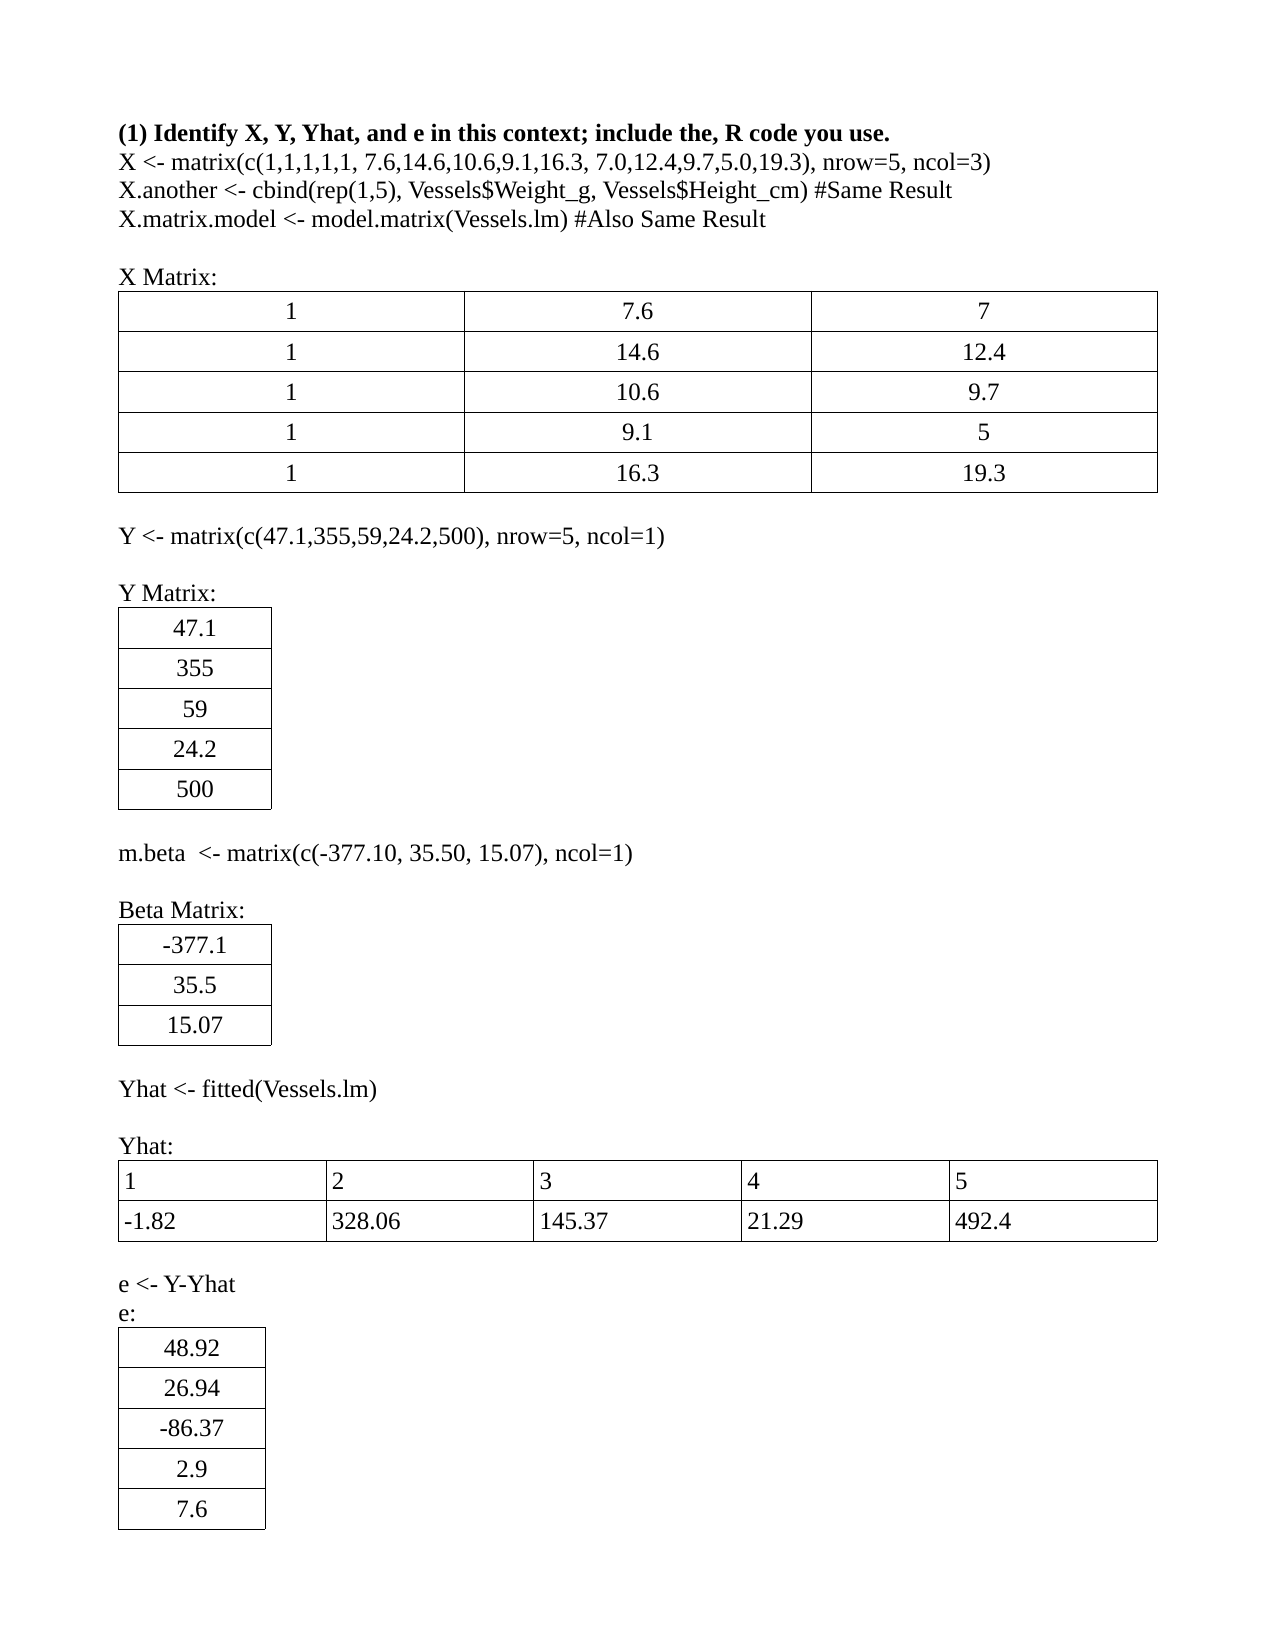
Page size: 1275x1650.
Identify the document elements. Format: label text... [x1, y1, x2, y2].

table_header 48.92 [119, 1328, 265, 1367]
table_cell 328.06 [327, 1201, 533, 1241]
table_cell 35.5 [119, 965, 271, 1004]
table_cell -86.37 [119, 1409, 265, 1448]
text X.matrix.model <- model.matrix(Vessels.lm) #Also Same Result [118, 204, 1157, 233]
table_cell 19.3 [812, 453, 1157, 492]
text e: [118, 1298, 1157, 1327]
table_header 3 [534, 1161, 741, 1200]
table_cell -1.82 [119, 1201, 326, 1241]
table_cell 16.3 [465, 453, 811, 492]
table_cell 2.9 [119, 1449, 265, 1488]
table_cell 9.1 [465, 413, 811, 452]
table_cell 500 [119, 770, 271, 809]
table_cell 5 [812, 413, 1157, 452]
table_header 4 [742, 1161, 949, 1200]
text X.another <- cbind(rep(1,5), Vessels$Weight_g, Vessels$Height_cm) #Same Result [118, 176, 1157, 204]
text Beta Matrix: [118, 895, 1157, 924]
table_header 47.1 [119, 608, 271, 648]
table_header 5 [950, 1161, 1157, 1200]
text Y Matrix: [118, 578, 1157, 607]
table_cell 355 [119, 649, 271, 688]
table_cell 26.94 [119, 1368, 265, 1408]
table_cell 21.29 [742, 1201, 949, 1241]
text Yhat: [118, 1131, 1157, 1160]
table_header 7.6 [465, 292, 811, 331]
table_cell 15.07 [119, 1006, 271, 1045]
text (1) Identify X, Y, Yhat, and e in this context; include the, R code you use. [118, 118, 1157, 147]
table_cell 9.7 [812, 372, 1157, 412]
table_cell 14.6 [465, 332, 811, 371]
text Y <- matrix(c(47.1,355,59,24.2,500), nrow=5, ncol=1) [118, 521, 1157, 550]
table_cell 1 [119, 453, 464, 492]
text e <- Y-Yhat [118, 1269, 1157, 1298]
text m.beta <- matrix(c(-377.10, 35.50, 15.07), ncol=1) [118, 838, 1157, 866]
table_header 2 [327, 1161, 533, 1200]
table_header 1 [119, 292, 464, 331]
table_cell 1 [119, 332, 464, 371]
table_cell 10.6 [465, 372, 811, 412]
table_cell 24.2 [119, 729, 271, 768]
text X Matrix: [118, 262, 1157, 291]
text X <- matrix(c(1,1,1,1,1, 7.6,14.6,10.6,9.1,16.3, 7.0,12.4,9.7,5.0,19.3), nrow=5, ncol=3) [118, 147, 1157, 176]
table_cell 1 [119, 372, 464, 412]
table_cell 7.6 [119, 1489, 265, 1528]
text Yhat <- fitted(Vessels.lm) [118, 1074, 1157, 1102]
table_header 1 [119, 1161, 326, 1200]
table_cell 12.4 [812, 332, 1157, 371]
table_header -377.1 [119, 925, 271, 964]
table_cell 492.4 [950, 1201, 1157, 1241]
table_header 7 [812, 292, 1157, 331]
table_cell 59 [119, 689, 271, 728]
table_cell 145.37 [534, 1201, 741, 1241]
table_cell 1 [119, 413, 464, 452]
